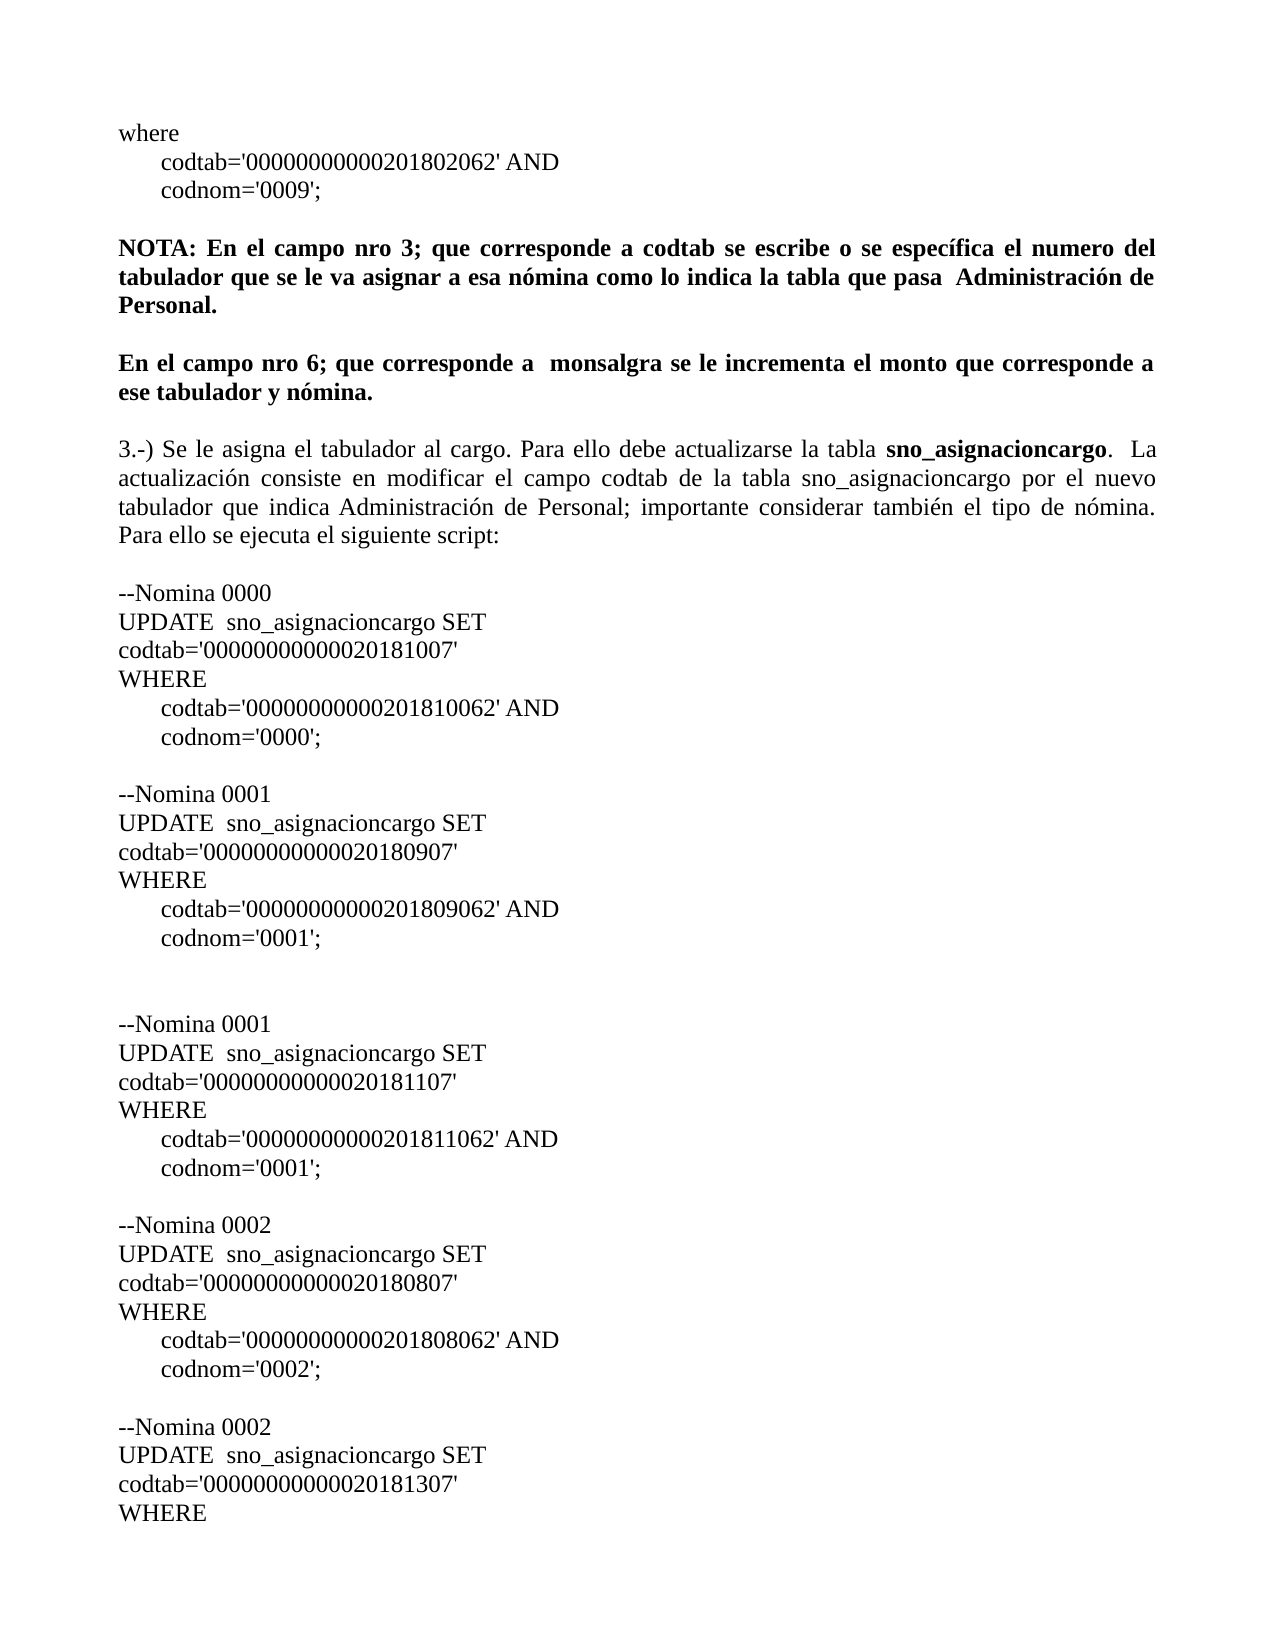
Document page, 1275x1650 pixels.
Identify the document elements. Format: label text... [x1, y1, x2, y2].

text codnom='0002'; [118, 1354, 1157, 1383]
text WHERE [118, 1297, 1157, 1326]
text codtab='00000000000020181007' [118, 636, 1157, 664]
text --Nomina 0002 [118, 1412, 1157, 1441]
text codtab='00000000000201811062' AND [118, 1124, 1157, 1153]
text 3.-) Se le asigna el tabulador al cargo. Para ello debe actualizarse la tabla sno_asignacioncargo. La actualización consiste en modificar el campo codtab de la tabla sno_asignacioncargo por el nuevo tabulador que indica Administración de Personal; importante considerar también el tipo de nómina. Para ello se ejecuta el siguiente script: [118, 434, 1157, 549]
text WHERE [118, 1498, 1157, 1527]
text UPDATE sno_asignacioncargo SET [118, 1239, 1157, 1268]
text codtab='00000000000020181107' [118, 1067, 1157, 1096]
text UPDATE sno_asignacioncargo SET [118, 808, 1157, 837]
text where [118, 118, 1157, 147]
text UPDATE sno_asignacioncargo SET [118, 607, 1157, 636]
text UPDATE sno_asignacioncargo SET [118, 1441, 1157, 1469]
text codtab='00000000000020180807' [118, 1268, 1157, 1297]
text --Nomina 0000 [118, 578, 1157, 607]
text NOTA: En el campo nro 3; que corresponde a codtab se escribe o se específica el numero del tabulador que se le va asignar a esa nómina como lo indica la tabla que pasa Administración de Personal. [118, 233, 1157, 319]
text --Nomina 0001 [118, 1009, 1157, 1038]
text UPDATE sno_asignacioncargo SET [118, 1038, 1157, 1067]
text codtab='00000000000201808062' AND [118, 1326, 1157, 1354]
text codtab='00000000000020181307' [118, 1469, 1157, 1498]
text --Nomina 0002 [118, 1211, 1157, 1239]
text codnom='0001'; [118, 923, 1157, 952]
text codtab='00000000000201809062' AND [118, 894, 1157, 923]
text codtab='00000000000201802062' AND [118, 147, 1157, 176]
text codnom='0009'; [118, 176, 1157, 204]
text codtab='00000000000020180907' [118, 837, 1157, 866]
text En el campo nro 6; que corresponde a monsalgra se le incrementa el monto que corresponde a ese tabulador y nómina. [118, 348, 1157, 406]
text codnom='0000'; [118, 722, 1157, 751]
text WHERE [118, 1096, 1157, 1124]
text codnom='0001'; [118, 1153, 1157, 1182]
text --Nomina 0001 [118, 779, 1157, 808]
text codtab='00000000000201810062' AND [118, 693, 1157, 722]
text WHERE [118, 664, 1157, 693]
text WHERE [118, 866, 1157, 894]
